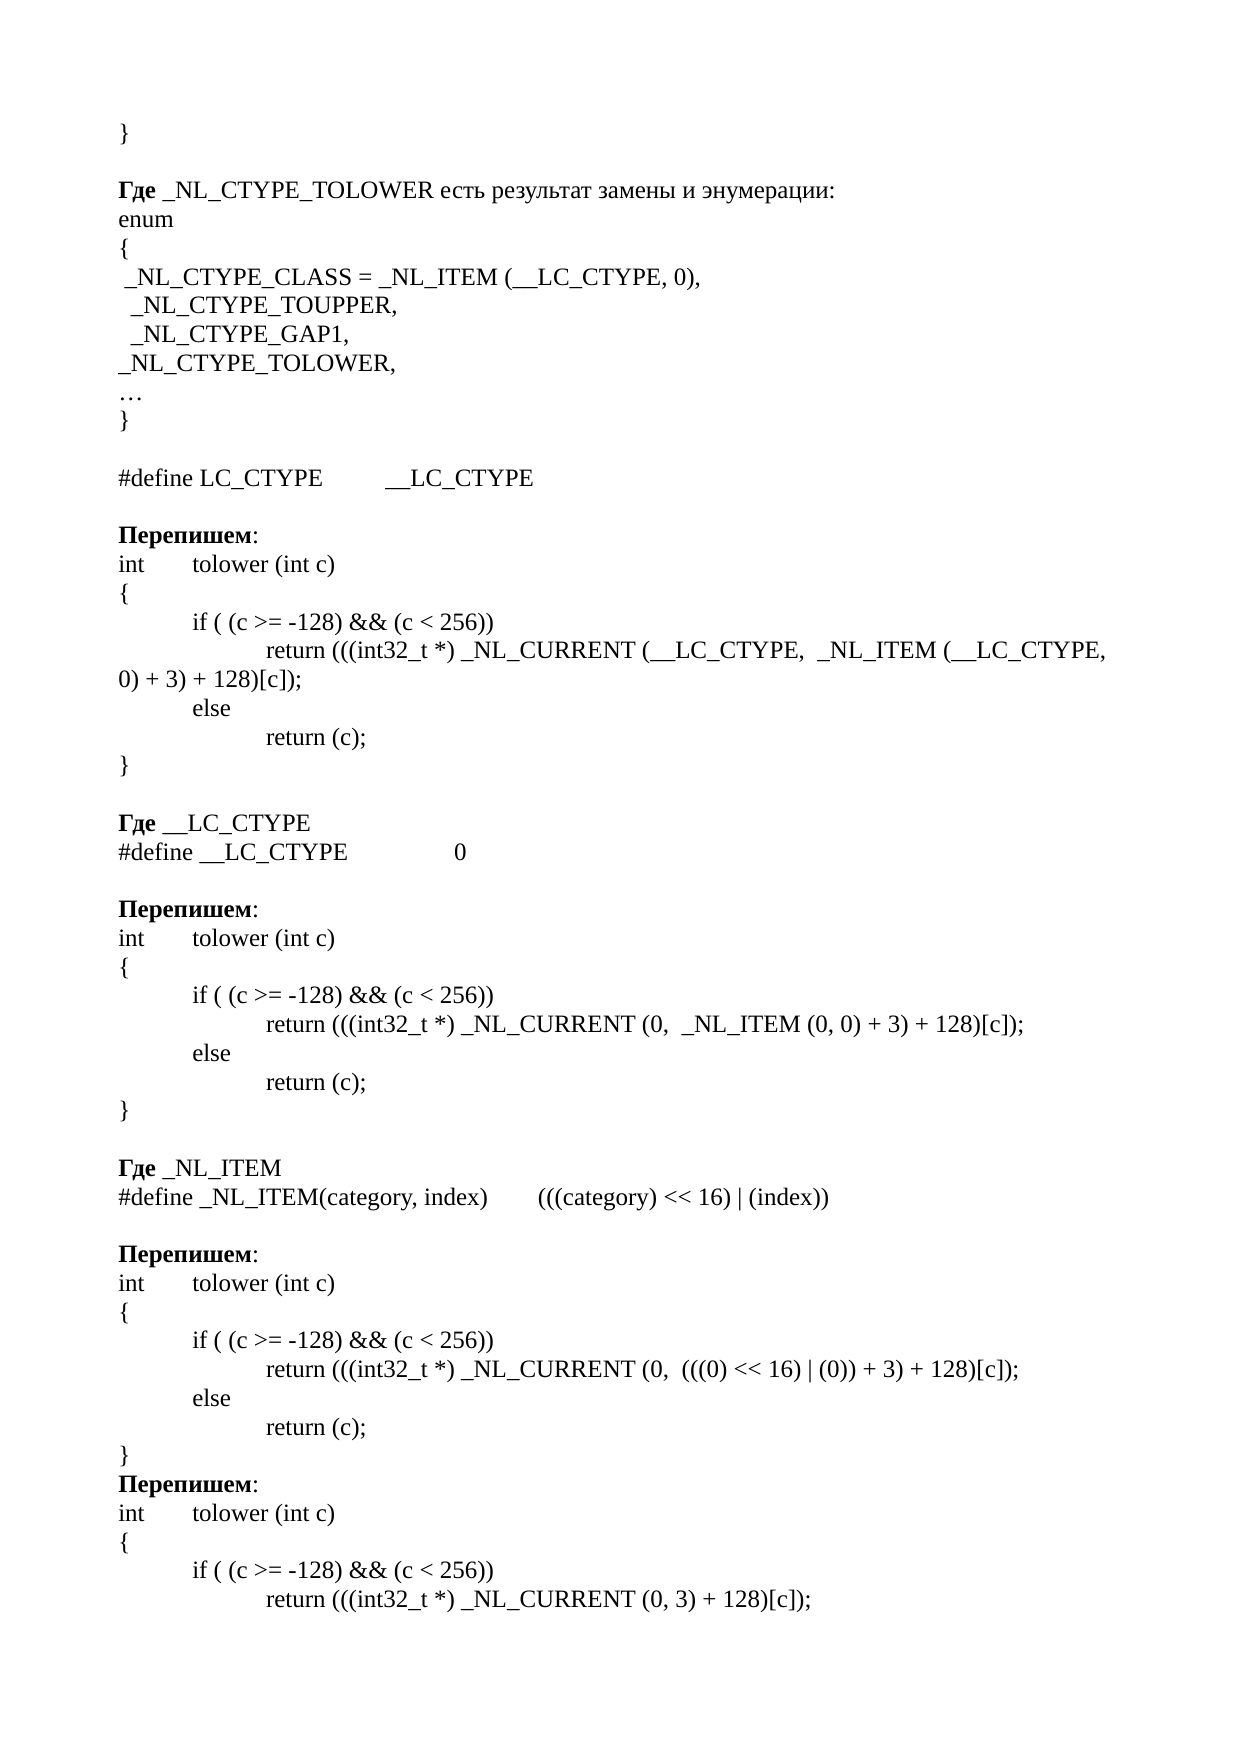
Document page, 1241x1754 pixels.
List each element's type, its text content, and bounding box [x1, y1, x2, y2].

text #define __LC_CTYPE 0 [118, 837, 1122, 866]
text Где __LC_CTYPE [118, 808, 1122, 837]
text int tolower (int c) [118, 923, 1122, 952]
text _NL_CTYPE_CLASS = _NL_ITEM (__LC_CTYPE, 0), [118, 262, 1122, 291]
text #define _NL_ITEM(category, index) (((category) << 16) | (index)) [118, 1182, 1122, 1211]
text return (((int32_t *) _NL_CURRENT (0, (((0) << 16) | (0)) + 3) + 128)[c]); [118, 1354, 1122, 1383]
text } [118, 406, 1122, 434]
text return (((int32_t *) _NL_CURRENT (0, 3) + 128)[c]); [118, 1584, 1122, 1613]
text _NL_CTYPE_TOLOWER, [118, 348, 1122, 377]
text return (((int32_t *) _NL_CURRENT (__LC_CTYPE, _NL_ITEM (__LC_CTYPE, 0) + 3) + 128)[c]); [118, 636, 1122, 693]
text else [118, 1383, 1122, 1412]
text #define LC_CTYPE __LC_CTYPE [118, 463, 1122, 492]
text int tolower (int c) [118, 1498, 1122, 1527]
text } [118, 1441, 1122, 1469]
text { [118, 1297, 1122, 1326]
text { [118, 952, 1122, 981]
text _NL_CTYPE_GAP1, [118, 319, 1122, 348]
text { [118, 578, 1122, 607]
text if ( (c >= -128) && (c < 256)) [118, 607, 1122, 636]
text _NL_CTYPE_TOUPPER, [118, 291, 1122, 319]
text { [118, 233, 1122, 262]
text enum [118, 204, 1122, 233]
text if ( (c >= -128) && (c < 256)) [118, 1556, 1122, 1584]
text int tolower (int c) [118, 1268, 1122, 1297]
text return (((int32_t *) _NL_CURRENT (0, _NL_ITEM (0, 0) + 3) + 128)[c]); [118, 1009, 1122, 1038]
text Перепишем: [118, 894, 1122, 923]
text Где _NL_CTYPE_TOLOWER есть результат замены и энумерации: [118, 176, 1122, 204]
text { [118, 1527, 1122, 1556]
text Перепишем: [118, 1469, 1122, 1498]
text } [118, 118, 1122, 147]
text Перепишем: [118, 1239, 1122, 1268]
text Где _NL_ITEM [118, 1153, 1122, 1182]
text return (c); [118, 1412, 1122, 1441]
text int tolower (int c) [118, 549, 1122, 578]
text else [118, 693, 1122, 722]
text return (c); [118, 1067, 1122, 1096]
text … [118, 377, 1122, 406]
text if ( (c >= -128) && (c < 256)) [118, 1326, 1122, 1354]
text return (c); [118, 722, 1122, 751]
text if ( (c >= -128) && (c < 256)) [118, 981, 1122, 1009]
text } [118, 1096, 1122, 1124]
text else [118, 1038, 1122, 1067]
text Перепишем: [118, 521, 1122, 549]
text } [118, 751, 1122, 779]
